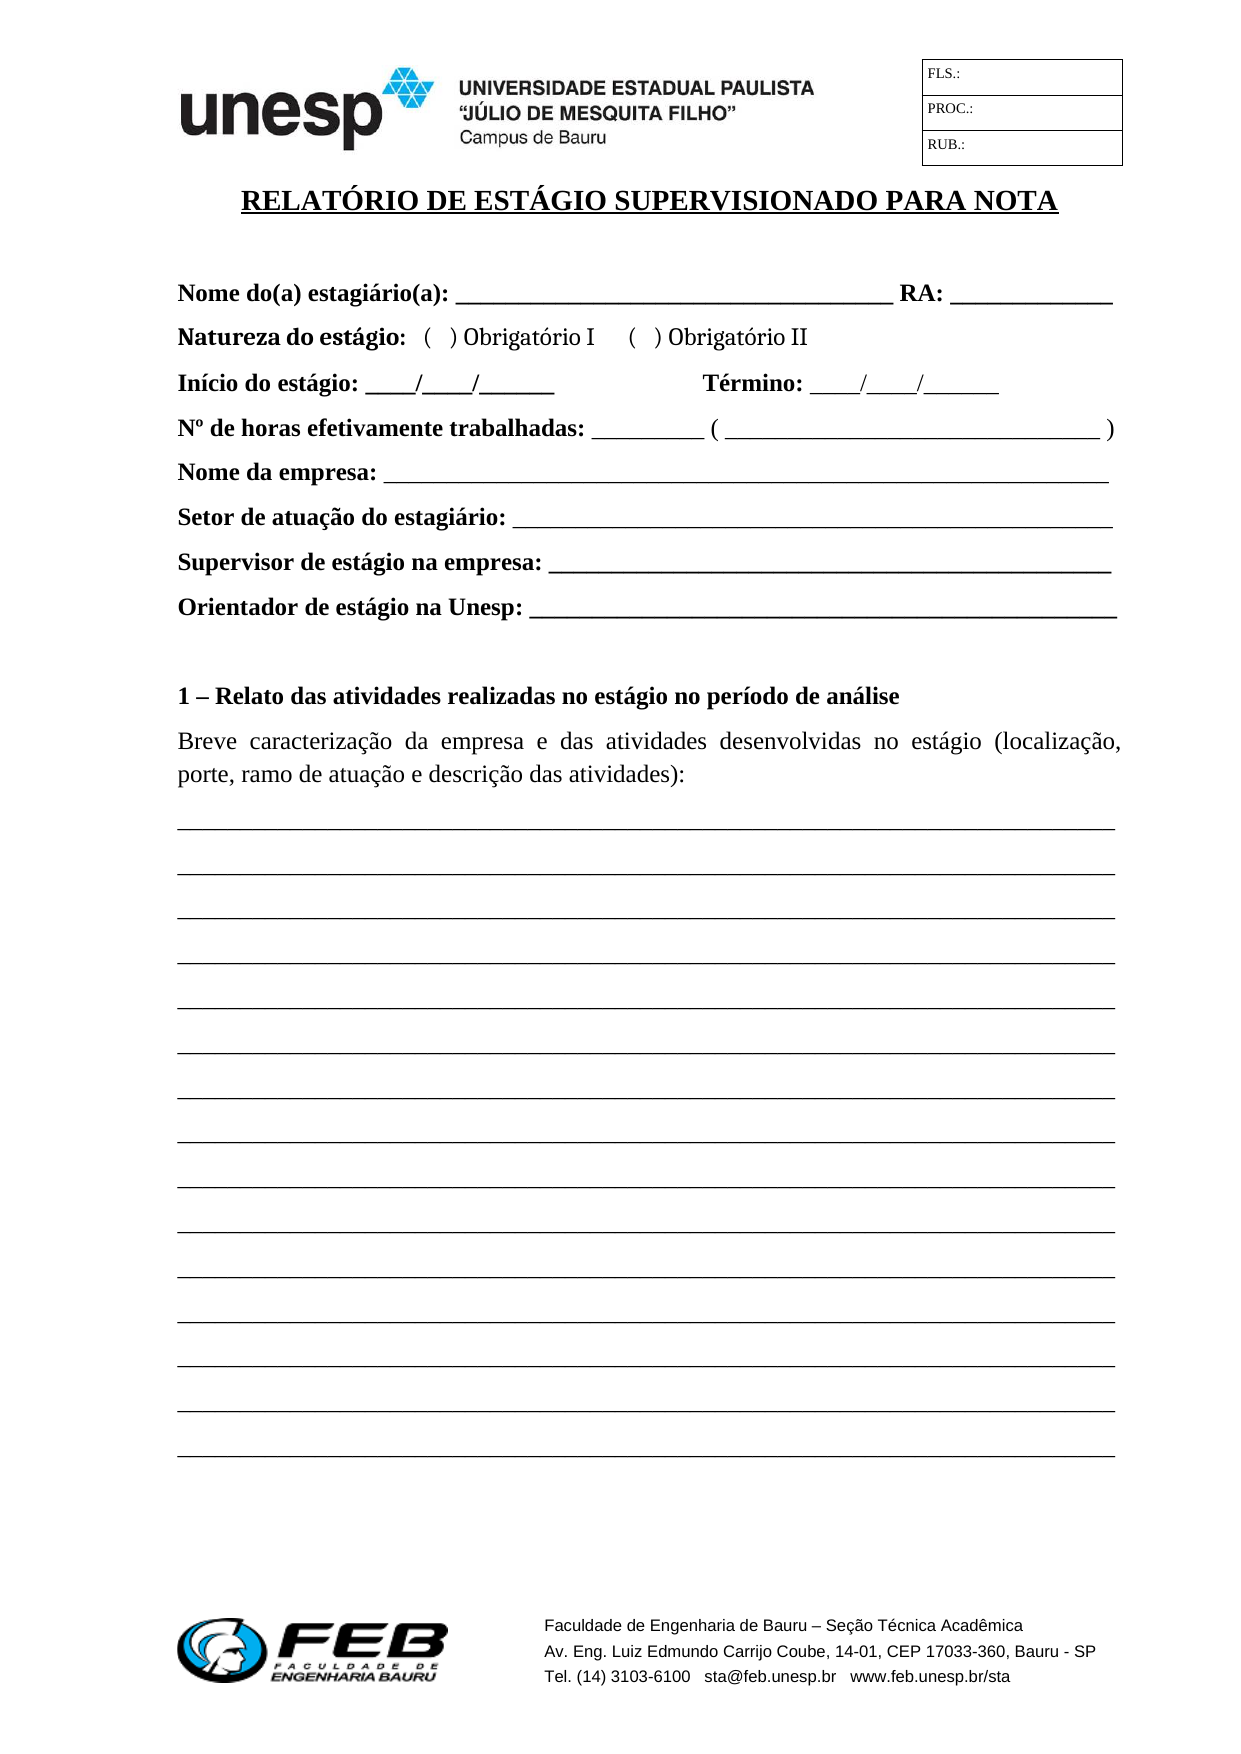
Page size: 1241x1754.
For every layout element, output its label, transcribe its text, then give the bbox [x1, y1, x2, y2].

text Nome da empresa: __________________________________________________________ [177, 457, 1122, 486]
text Início do estágio: ____/____/______ Término: ____/____/______ [177, 368, 1122, 397]
text Nome do(a) estagiário(a): ___________________________________ RA: _____________ [177, 278, 1122, 307]
text Setor de atuação do estagiário: ________________________________________________ [177, 502, 1122, 531]
picture [177, 1618, 448, 1683]
text Breve caracterização da empresa e das atividades desenvolvidas no estágio (localização, porte, ramo de atuação e descrição das atividades): [177, 726, 1122, 788]
text ___________________________________________________________________________ [177, 804, 1122, 833]
picture [177, 65, 823, 157]
text ___________________________________________________________________________ [177, 1207, 1122, 1236]
text ___________________________________________________________________________ [177, 1386, 1122, 1415]
text Natureza do estágio: ( ) Obrigatório I ( ) Obrigatório II [177, 323, 1122, 352]
text Orientador de estágio na Unesp: _______________________________________________ [177, 592, 1122, 621]
text ___________________________________________________________________________ [177, 1162, 1122, 1191]
text ___________________________________________________________________________ [177, 1431, 1122, 1460]
text Supervisor de estágio na empresa: _____________________________________________ [177, 547, 1122, 576]
text 1 – Relato das atividades realizadas no estágio no período de análise [177, 681, 1122, 710]
text ___________________________________________________________________________ [177, 893, 1122, 922]
text Nº de horas efetivamente trabalhadas: _________ ( ______________________________ ) [177, 413, 1122, 441]
text RELATÓRIO DE ESTÁGIO SUPERVISIONADO PARA NOTA [177, 183, 1122, 217]
text ___________________________________________________________________________ [177, 983, 1122, 1012]
text ___________________________________________________________________________ [177, 1028, 1122, 1057]
text ___________________________________________________________________________ [177, 1073, 1122, 1101]
text ___________________________________________________________________________ [177, 1297, 1122, 1325]
text ___________________________________________________________________________ [177, 849, 1122, 877]
text ___________________________________________________________________________ [177, 938, 1122, 967]
text ___________________________________________________________________________ [177, 1252, 1122, 1281]
text ___________________________________________________________________________ [177, 1117, 1122, 1146]
text ___________________________________________________________________________ [177, 1341, 1122, 1370]
